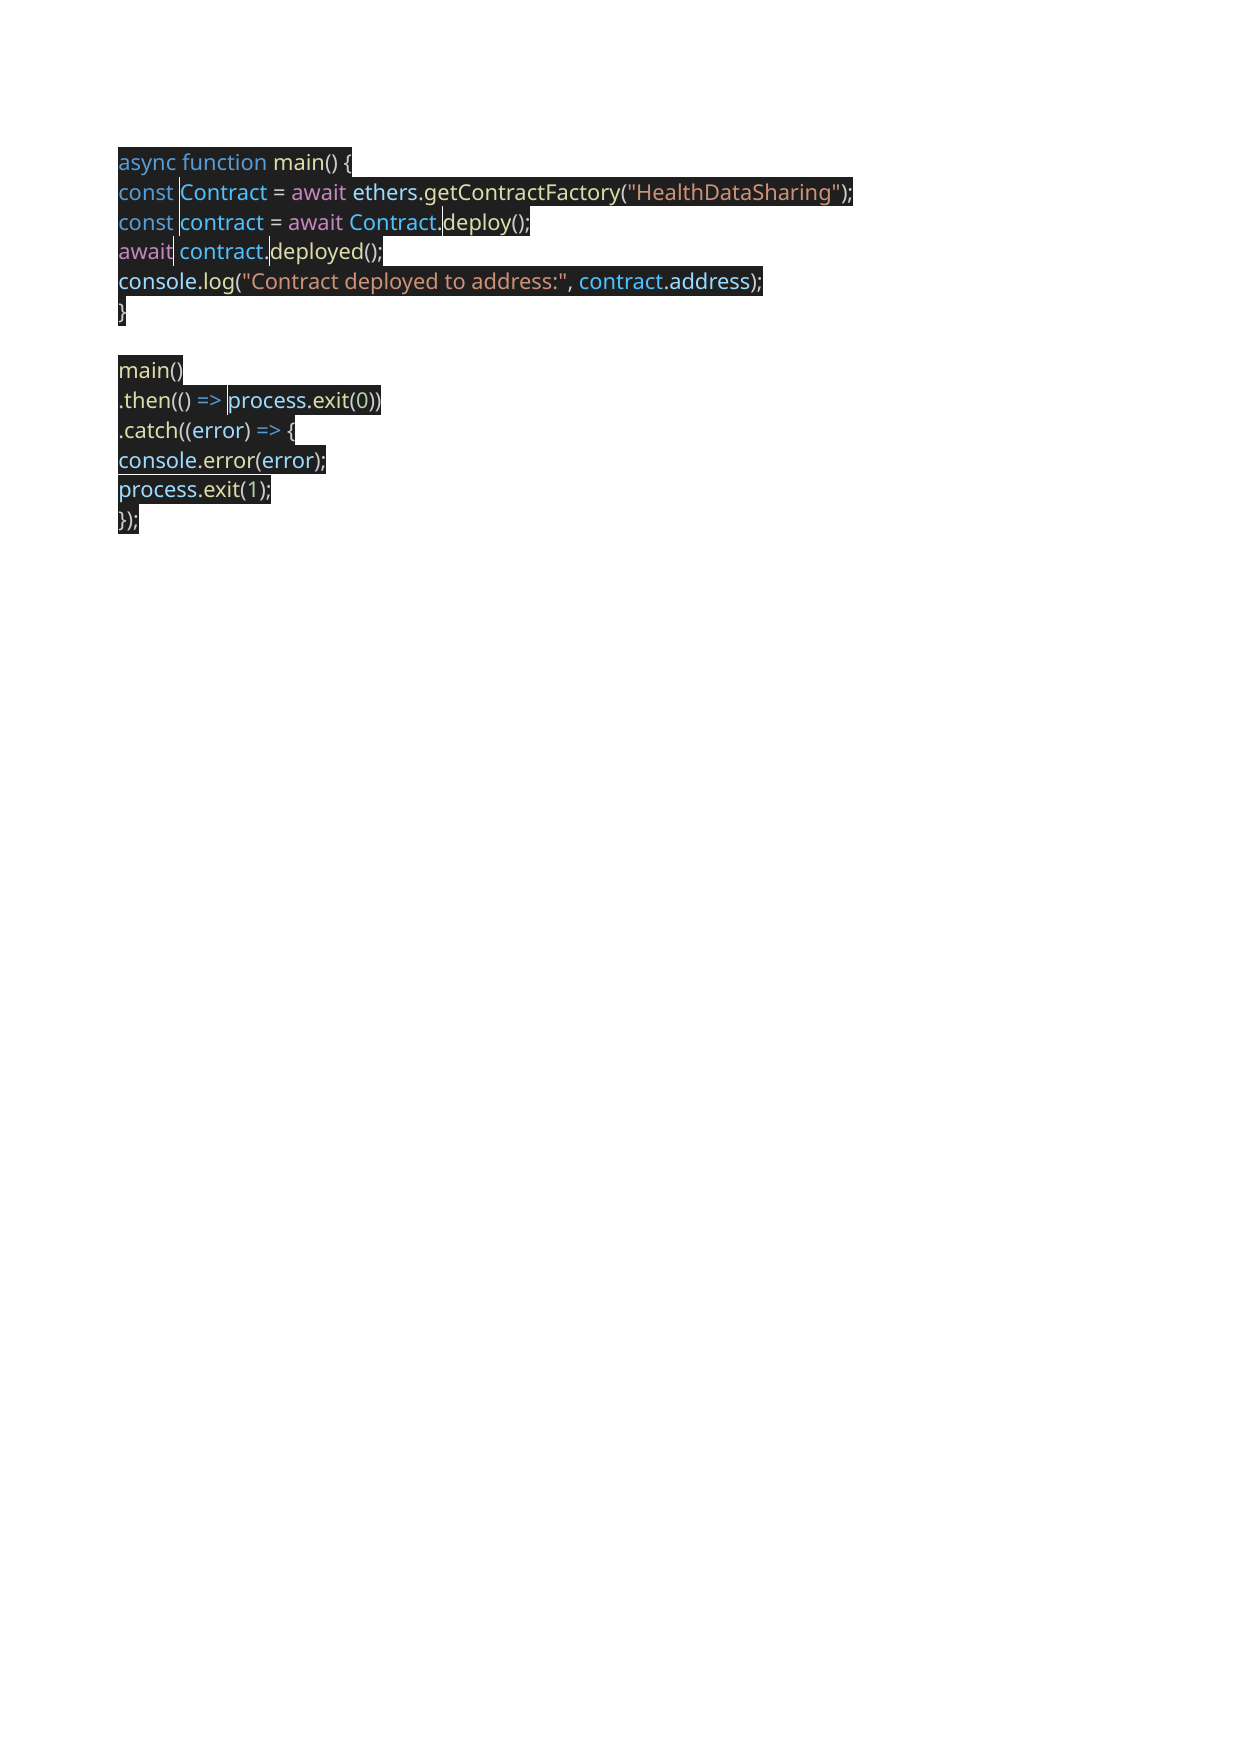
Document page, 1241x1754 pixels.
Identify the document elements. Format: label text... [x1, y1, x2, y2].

text main() [118, 355, 1122, 385]
text const contract = await Contract.deploy(); [118, 206, 1122, 236]
text process.exit(1); [118, 474, 1122, 504]
text const Contract = await ethers.getContractFactory("HealthDataSharing"); [118, 177, 1122, 206]
text console.log("Contract deployed to address:", contract.address); [118, 266, 1122, 296]
text await contract.deployed(); [118, 236, 1122, 266]
text .catch((error) => { [118, 415, 1122, 445]
text }); [118, 504, 1122, 534]
text } [118, 296, 1122, 326]
text .then(() => process.exit(0)) [118, 385, 1122, 415]
text async function main() { [118, 147, 1122, 177]
text console.error(error); [118, 445, 1122, 474]
